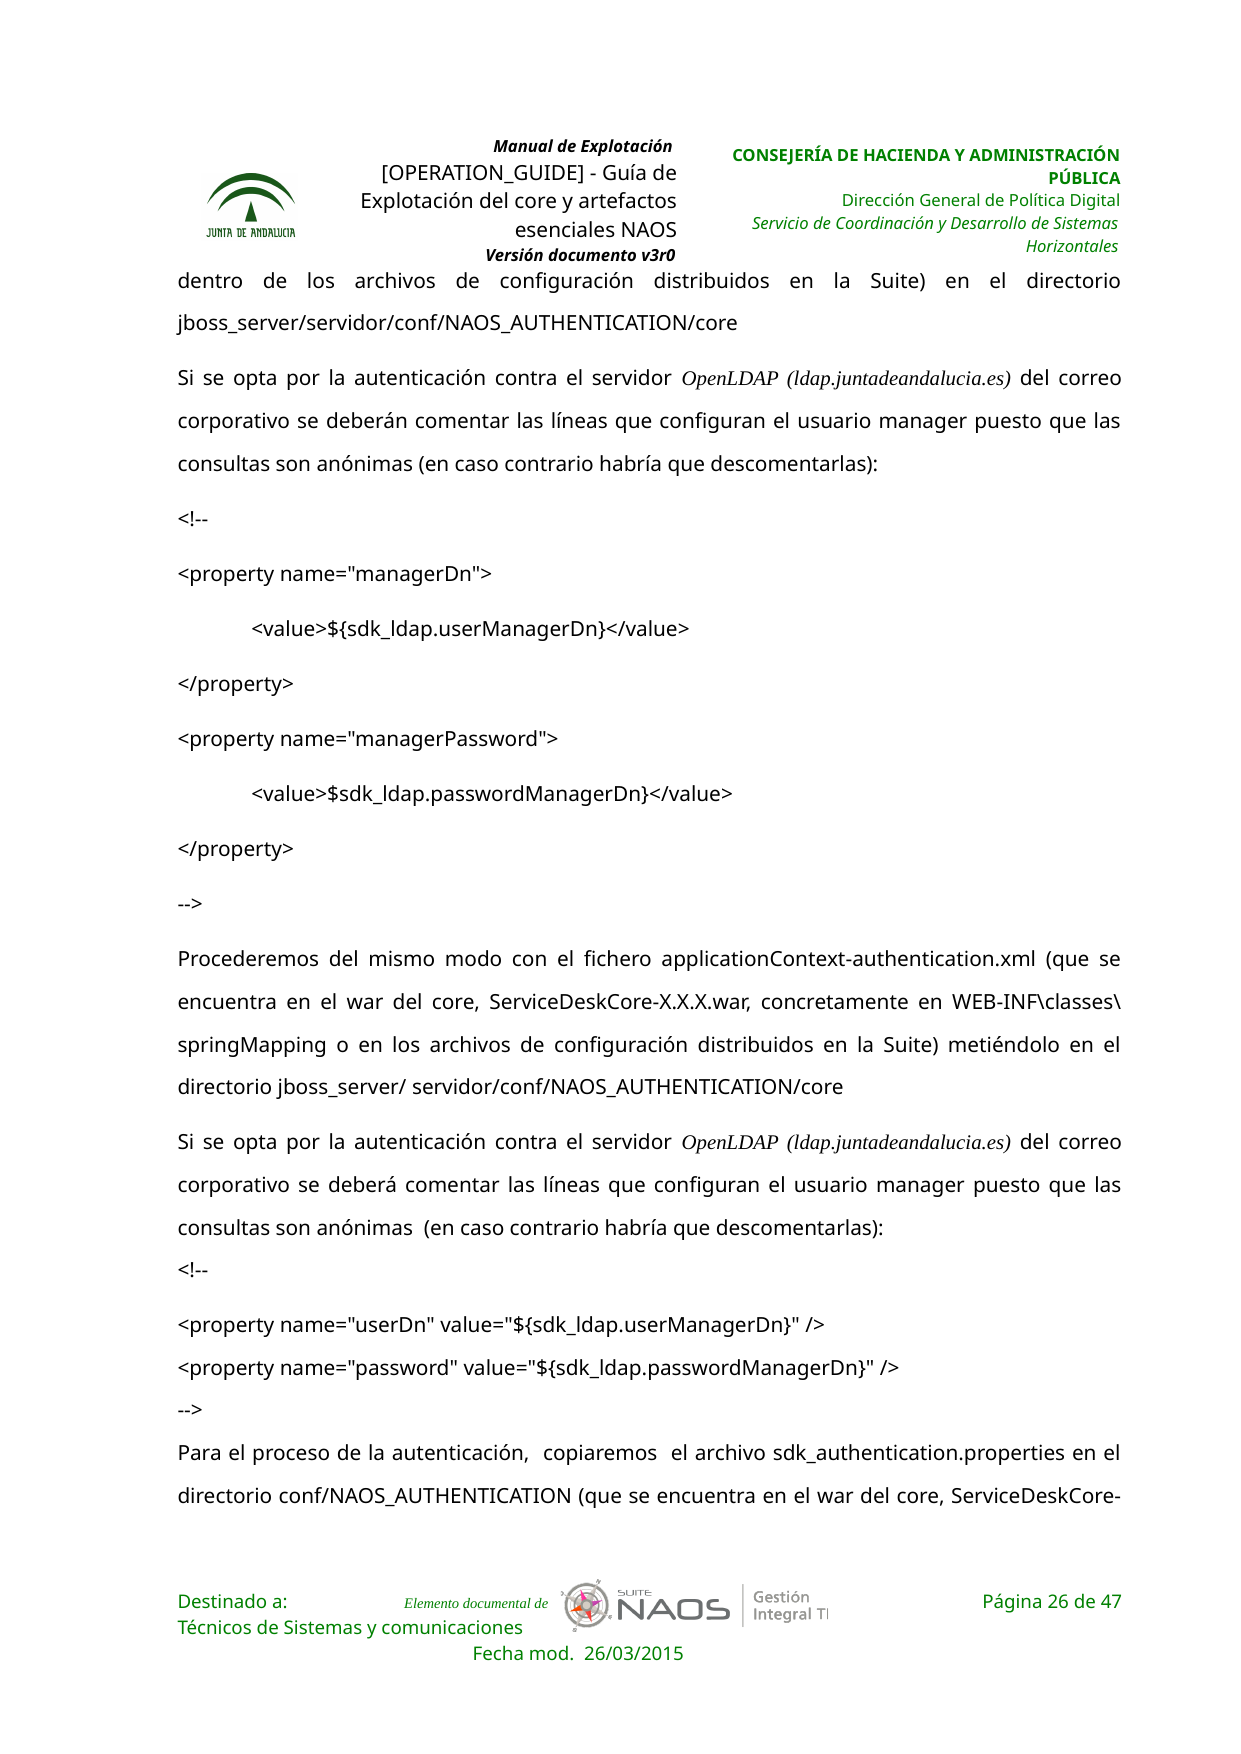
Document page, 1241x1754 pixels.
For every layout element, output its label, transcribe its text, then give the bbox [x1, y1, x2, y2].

text <value>${sdk_ldap.userManagerDn}</value> [177, 614, 1122, 642]
text --> [177, 889, 1122, 918]
text <!-- [177, 504, 1122, 532]
text </property> [177, 834, 1122, 863]
picture [560, 1579, 829, 1632]
text <!-- [177, 1255, 1122, 1284]
text dentro de los archivos de configuración distribuidos en la Suite) en el directorio jboss_server/servidor/conf/NAOS_AUTHENTICATION/core [177, 266, 1122, 337]
text </property> [177, 669, 1122, 697]
text <property name="password" value="${sdk_ldap.passwordManagerDn}" /> [177, 1353, 1122, 1381]
text --> [177, 1396, 1122, 1424]
picture [201, 173, 298, 241]
text Si se opta por la autenticación contra el servidor OpenLDAP (ldap.juntadeandalucia.es) del correo corporativo se deberán comentar las líneas que configuran el usuario manager puesto que las consultas son anónimas (en caso contrario habría que descomentarlas): [177, 363, 1122, 477]
text <property name="managerPassword"> [177, 724, 1122, 753]
text Si se opta por la autenticación contra el servidor OpenLDAP (ldap.juntadeandalucia.es) del correo corporativo se deberá comentar las líneas que configuran el usuario manager puesto que las consultas son anónimas (en caso contrario habría que descomentarlas): [177, 1127, 1122, 1241]
text <property name="userDn" value="${sdk_ldap.userManagerDn}" /> [177, 1310, 1122, 1339]
text Procederemos del mismo modo con el fichero applicationContext-authentication.xml (que se encuentra en el war del core, ServiceDeskCore-X.X.X.war, concretamente en WEB-INF\classes\springMapping o en los archivos de configuración distribuidos en la Suite) metiéndolo en el directorio jboss_server/ servidor/conf/NAOS_AUTHENTICATION/core [177, 944, 1122, 1101]
text Para el proceso de la autenticación, copiaremos el archivo sdk_authentication.properties en el directorio conf/NAOS_AUTHENTICATION (que se encuentra en el war del core, ServiceDeskCore- [177, 1438, 1122, 1509]
text <property name="managerDn"> [177, 559, 1122, 587]
text <value>$sdk_ldap.passwordManagerDn}</value> [177, 779, 1122, 808]
